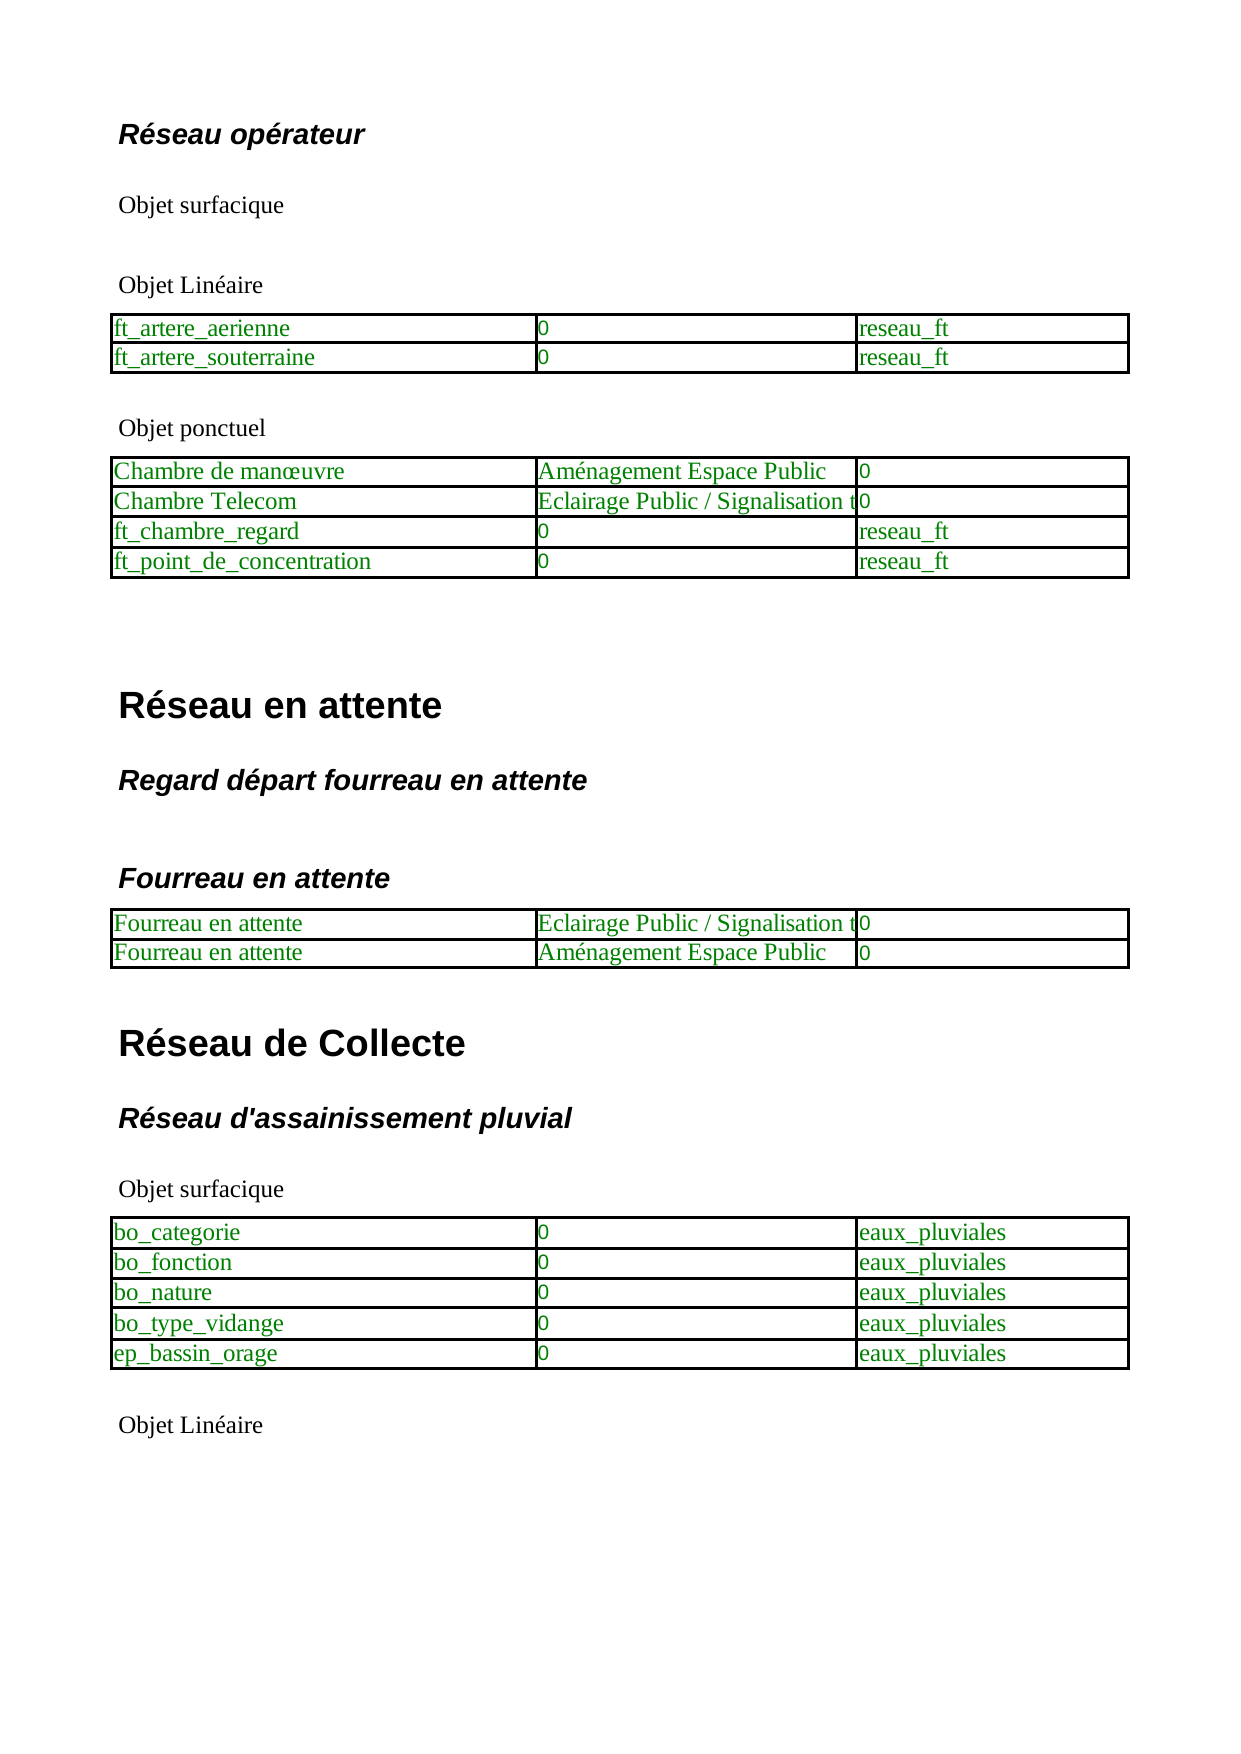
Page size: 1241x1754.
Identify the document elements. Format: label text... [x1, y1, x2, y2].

text Objet ponctuel [118, 414, 1122, 442]
subtitle Fourreau en attente [118, 862, 1122, 895]
subtitle Réseau d'assainissement pluvial [118, 1102, 1122, 1135]
text Objet Linéaire [118, 271, 1122, 299]
subtitle Réseau opérateur [118, 118, 1122, 151]
text Objet Linéaire [118, 1411, 1122, 1439]
subtitle Regard départ fourreau en attente [118, 764, 1122, 797]
text Objet surfacique [118, 191, 1122, 219]
subtitle Réseau en attente [118, 684, 1122, 727]
subtitle Réseau de Collecte [118, 1022, 1122, 1064]
text Objet surfacique [118, 1175, 1122, 1203]
